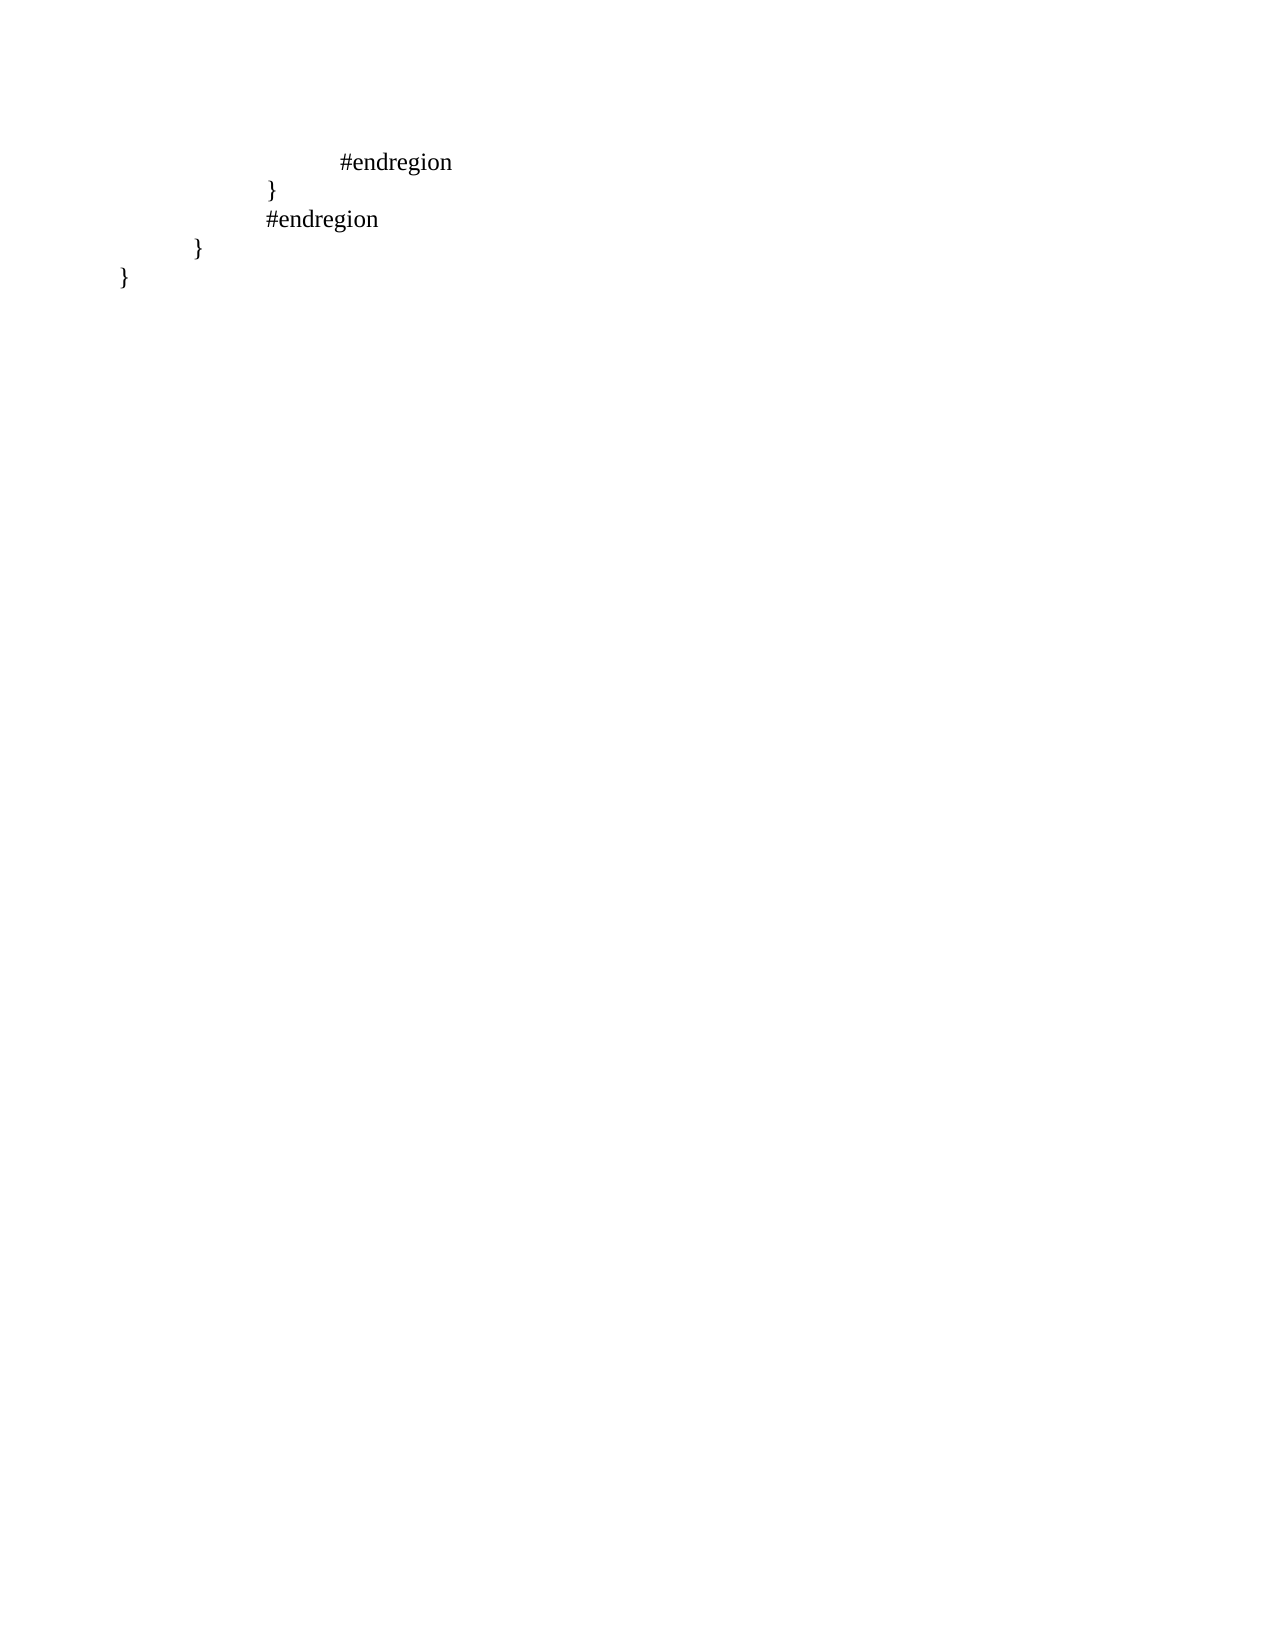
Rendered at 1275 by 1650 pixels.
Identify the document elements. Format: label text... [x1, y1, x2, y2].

text } [118, 176, 1157, 204]
text } [118, 262, 1157, 291]
text #endregion [118, 204, 1157, 233]
text } [118, 233, 1157, 262]
text #endregion [118, 147, 1157, 176]
